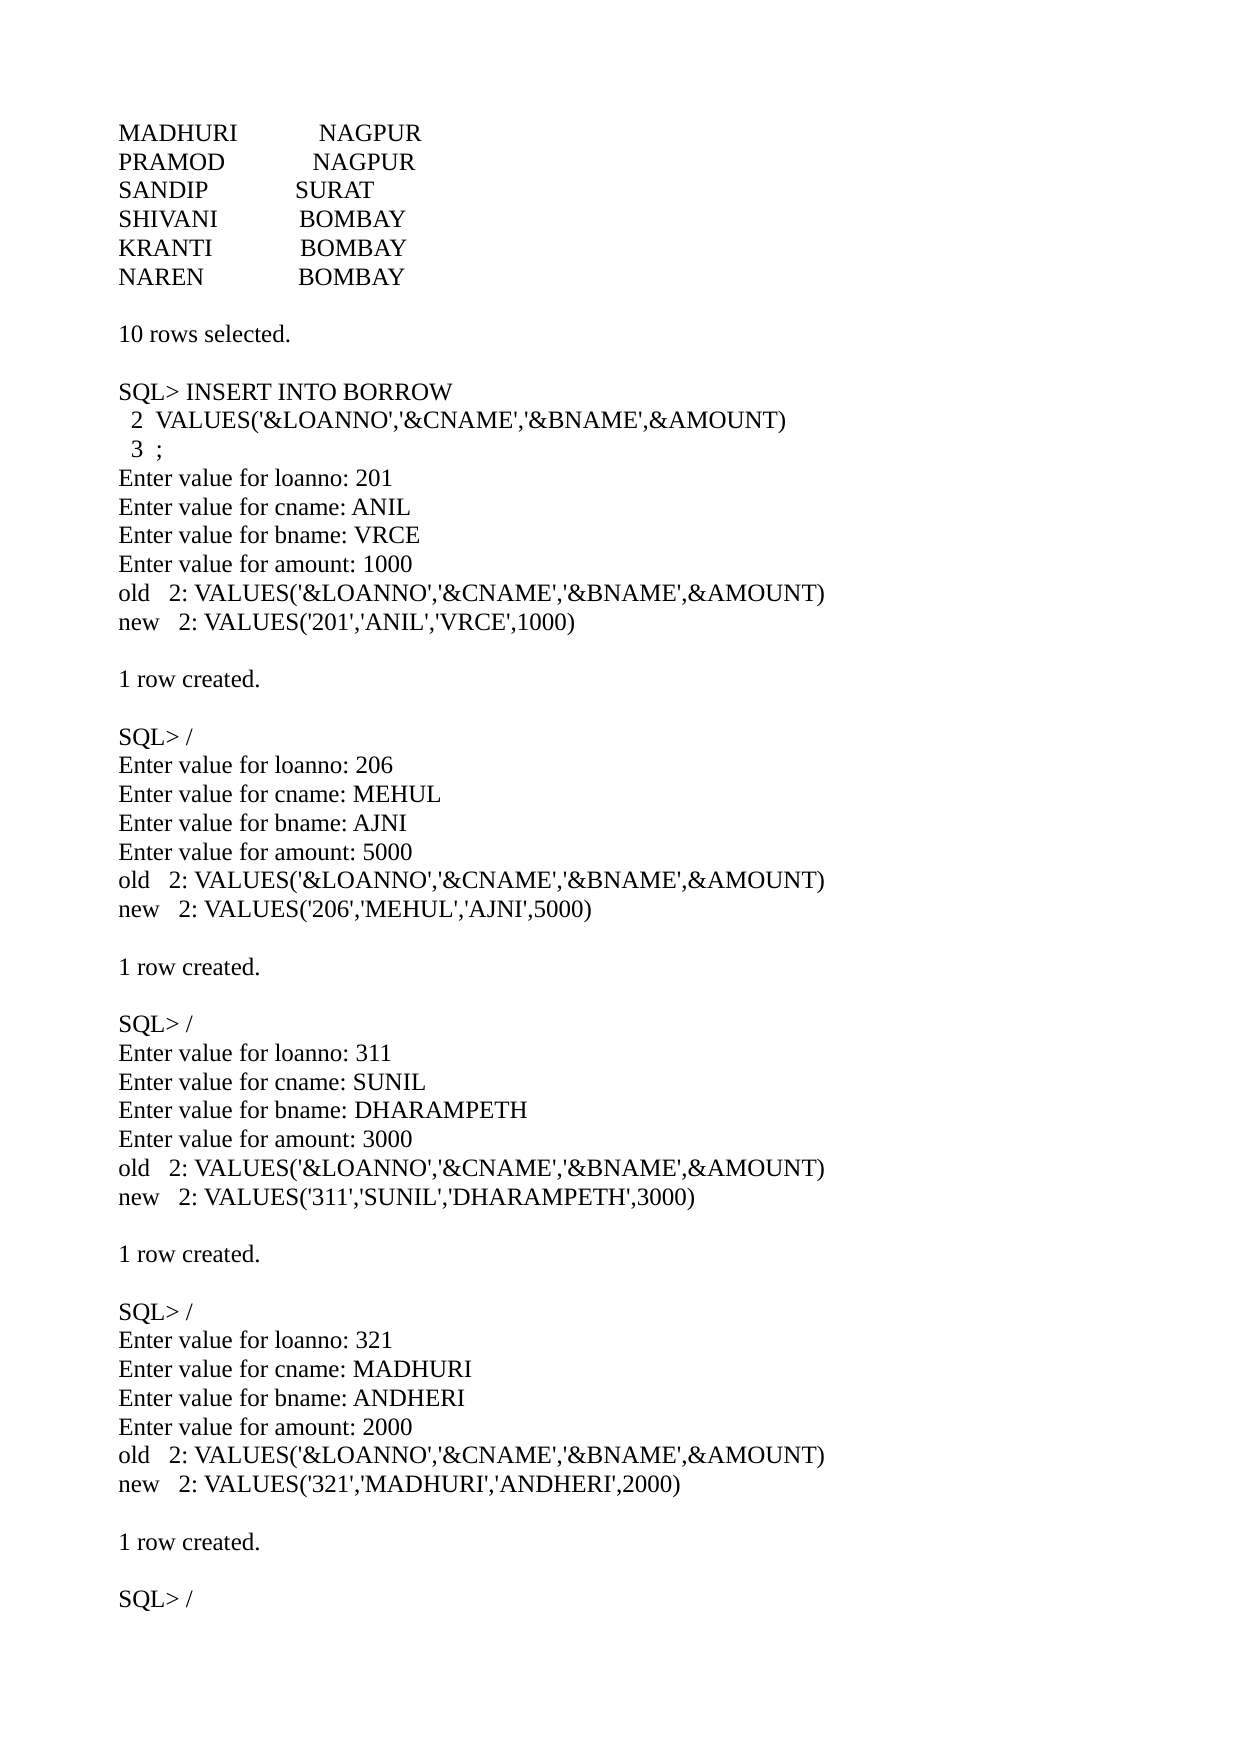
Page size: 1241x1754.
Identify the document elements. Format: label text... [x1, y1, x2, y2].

text Enter value for bname: VRCE [118, 521, 1122, 549]
text Enter value for amount: 5000 [118, 837, 1122, 866]
text old 2: VALUES('&LOANNO','&CNAME','&BNAME',&AMOUNT) [118, 866, 1122, 894]
text KRANTI BOMBAY [118, 233, 1122, 262]
text old 2: VALUES('&LOANNO','&CNAME','&BNAME',&AMOUNT) [118, 578, 1122, 607]
text PRAMOD NAGPUR [118, 147, 1122, 176]
text SHIVANI BOMBAY [118, 204, 1122, 233]
text SANDIP SURAT [118, 176, 1122, 204]
text new 2: VALUES('321','MADHURI','ANDHERI',2000) [118, 1469, 1122, 1498]
text 3 ; [118, 434, 1122, 463]
text new 2: VALUES('206','MEHUL','AJNI',5000) [118, 894, 1122, 923]
text Enter value for loanno: 311 [118, 1038, 1122, 1067]
text MADHURI NAGPUR [118, 118, 1122, 147]
text old 2: VALUES('&LOANNO','&CNAME','&BNAME',&AMOUNT) [118, 1153, 1122, 1182]
text SQL> / [118, 722, 1122, 751]
text Enter value for loanno: 321 [118, 1326, 1122, 1354]
text Enter value for cname: MADHURI [118, 1354, 1122, 1383]
text 1 row created. [118, 664, 1122, 693]
text Enter value for cname: ANIL [118, 492, 1122, 521]
text SQL> INSERT INTO BORROW [118, 377, 1122, 406]
text Enter value for loanno: 201 [118, 463, 1122, 492]
text SQL> / [118, 1584, 1122, 1613]
text old 2: VALUES('&LOANNO','&CNAME','&BNAME',&AMOUNT) [118, 1441, 1122, 1469]
text new 2: VALUES('311','SUNIL','DHARAMPETH',3000) [118, 1182, 1122, 1211]
text 1 row created. [118, 1527, 1122, 1556]
text 1 row created. [118, 1239, 1122, 1268]
text 2 VALUES('&LOANNO','&CNAME','&BNAME',&AMOUNT) [118, 406, 1122, 434]
text Enter value for bname: AJNI [118, 808, 1122, 837]
text Enter value for loanno: 206 [118, 751, 1122, 779]
text NAREN BOMBAY [118, 262, 1122, 291]
text Enter value for bname: ANDHERI [118, 1383, 1122, 1412]
text Enter value for amount: 1000 [118, 549, 1122, 578]
text 10 rows selected. [118, 319, 1122, 348]
text 1 row created. [118, 952, 1122, 981]
text SQL> / [118, 1009, 1122, 1038]
text Enter value for amount: 3000 [118, 1124, 1122, 1153]
text SQL> / [118, 1297, 1122, 1326]
text Enter value for cname: MEHUL [118, 779, 1122, 808]
text Enter value for amount: 2000 [118, 1412, 1122, 1441]
text Enter value for bname: DHARAMPETH [118, 1096, 1122, 1124]
text new 2: VALUES('201','ANIL','VRCE',1000) [118, 607, 1122, 636]
text Enter value for cname: SUNIL [118, 1067, 1122, 1096]
